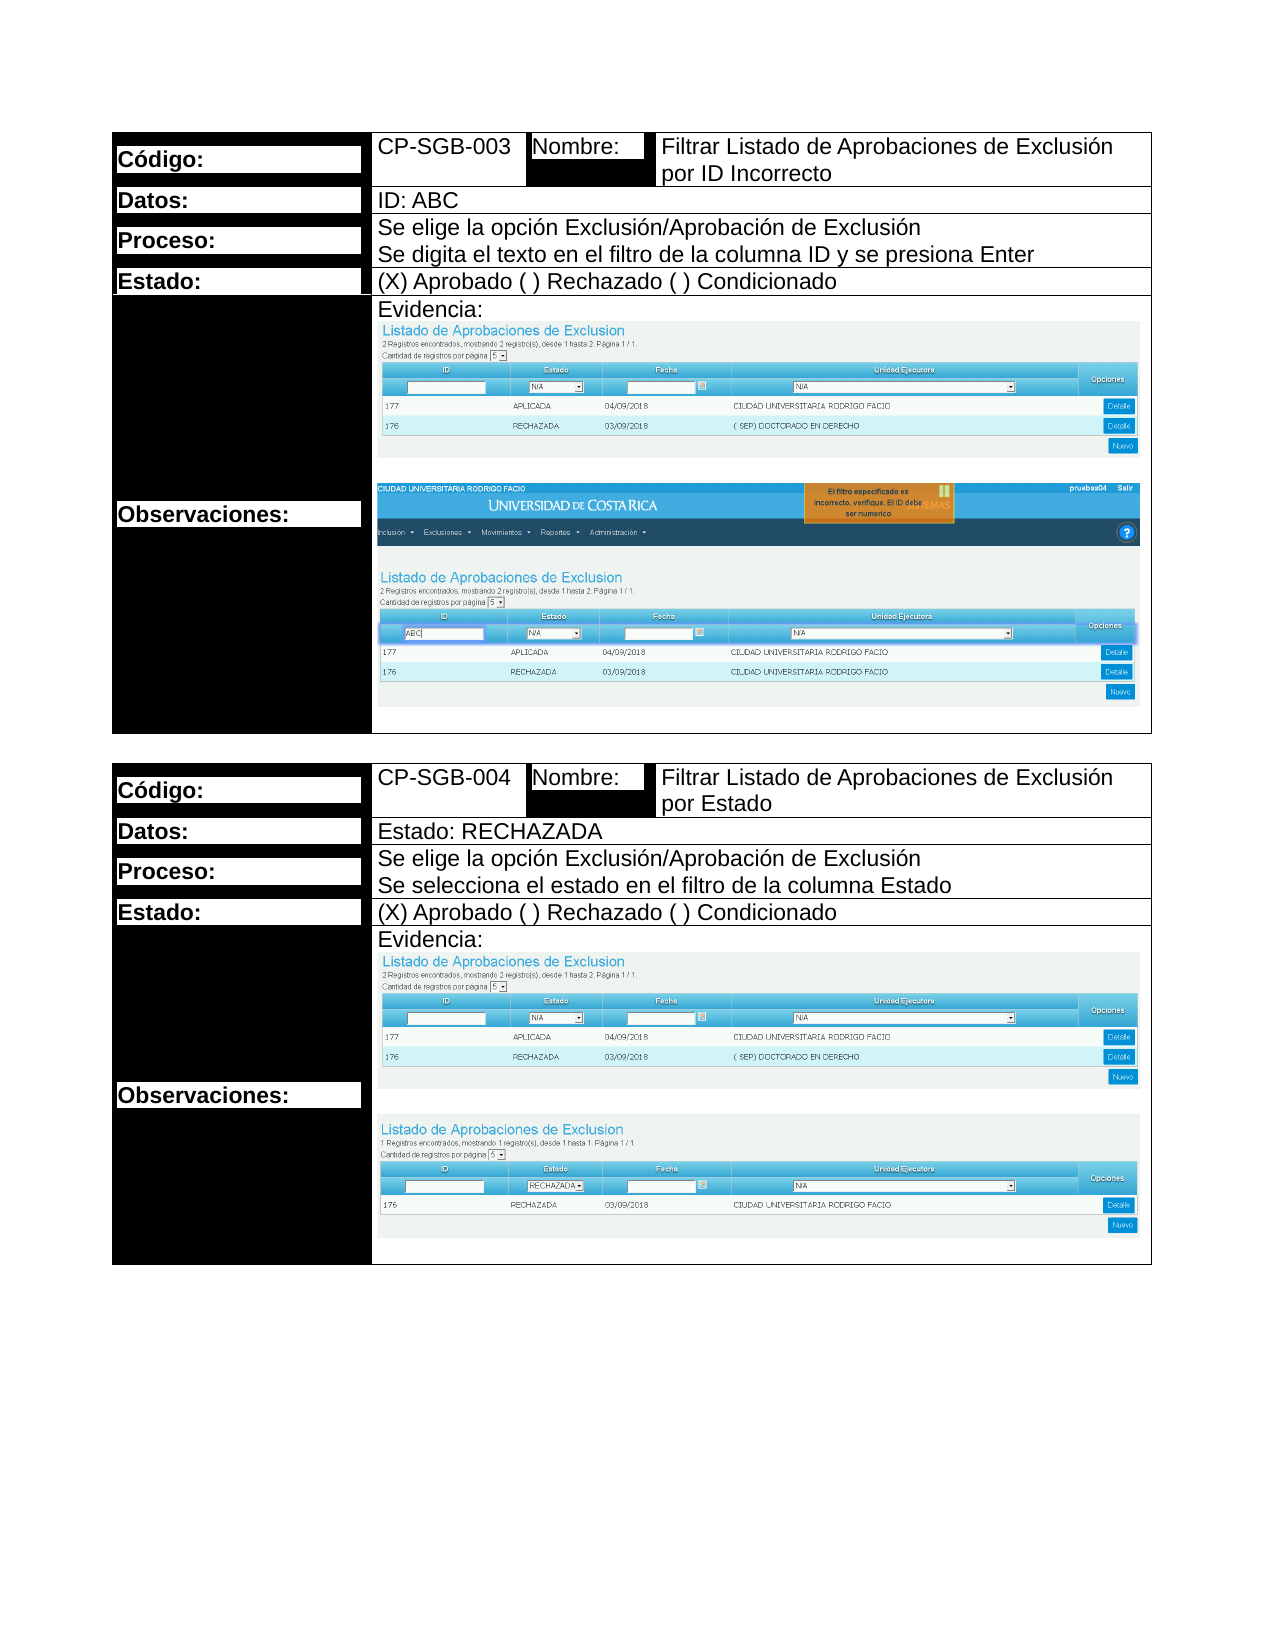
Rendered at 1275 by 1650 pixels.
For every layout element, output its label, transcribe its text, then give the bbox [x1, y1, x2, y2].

table_header Nombre: [527, 764, 655, 817]
picture [377, 1114, 1140, 1238]
table_cell Datos: [361, 818, 371, 844]
table_cell Proceso: [113, 214, 371, 267]
table_header CP-SGB-004 [372, 764, 526, 817]
table_cell Evidencia: [372, 296, 377, 733]
table_cell Observaciones: [113, 926, 371, 1264]
picture [377, 952, 1140, 1089]
picture [377, 321, 1140, 458]
table_cell Observaciones: [113, 296, 371, 733]
table_cell Evidencia: [372, 926, 377, 1264]
table_cell Proceso: [113, 845, 371, 898]
table_header CP-SGB-003 [372, 133, 526, 186]
picture [377, 483, 1140, 707]
table_cell Evidencia: [1140, 296, 1151, 733]
table_cell Datos: [361, 187, 371, 213]
table_header Código: [113, 133, 371, 186]
table_header Nombre: [527, 133, 655, 186]
table_cell Evidencia: [1140, 926, 1151, 1264]
table_cell Estado: [361, 899, 371, 925]
table_header Código: [113, 764, 371, 817]
table_cell ID: ABC [1140, 187, 1151, 213]
table_cell Estado: [361, 268, 371, 294]
